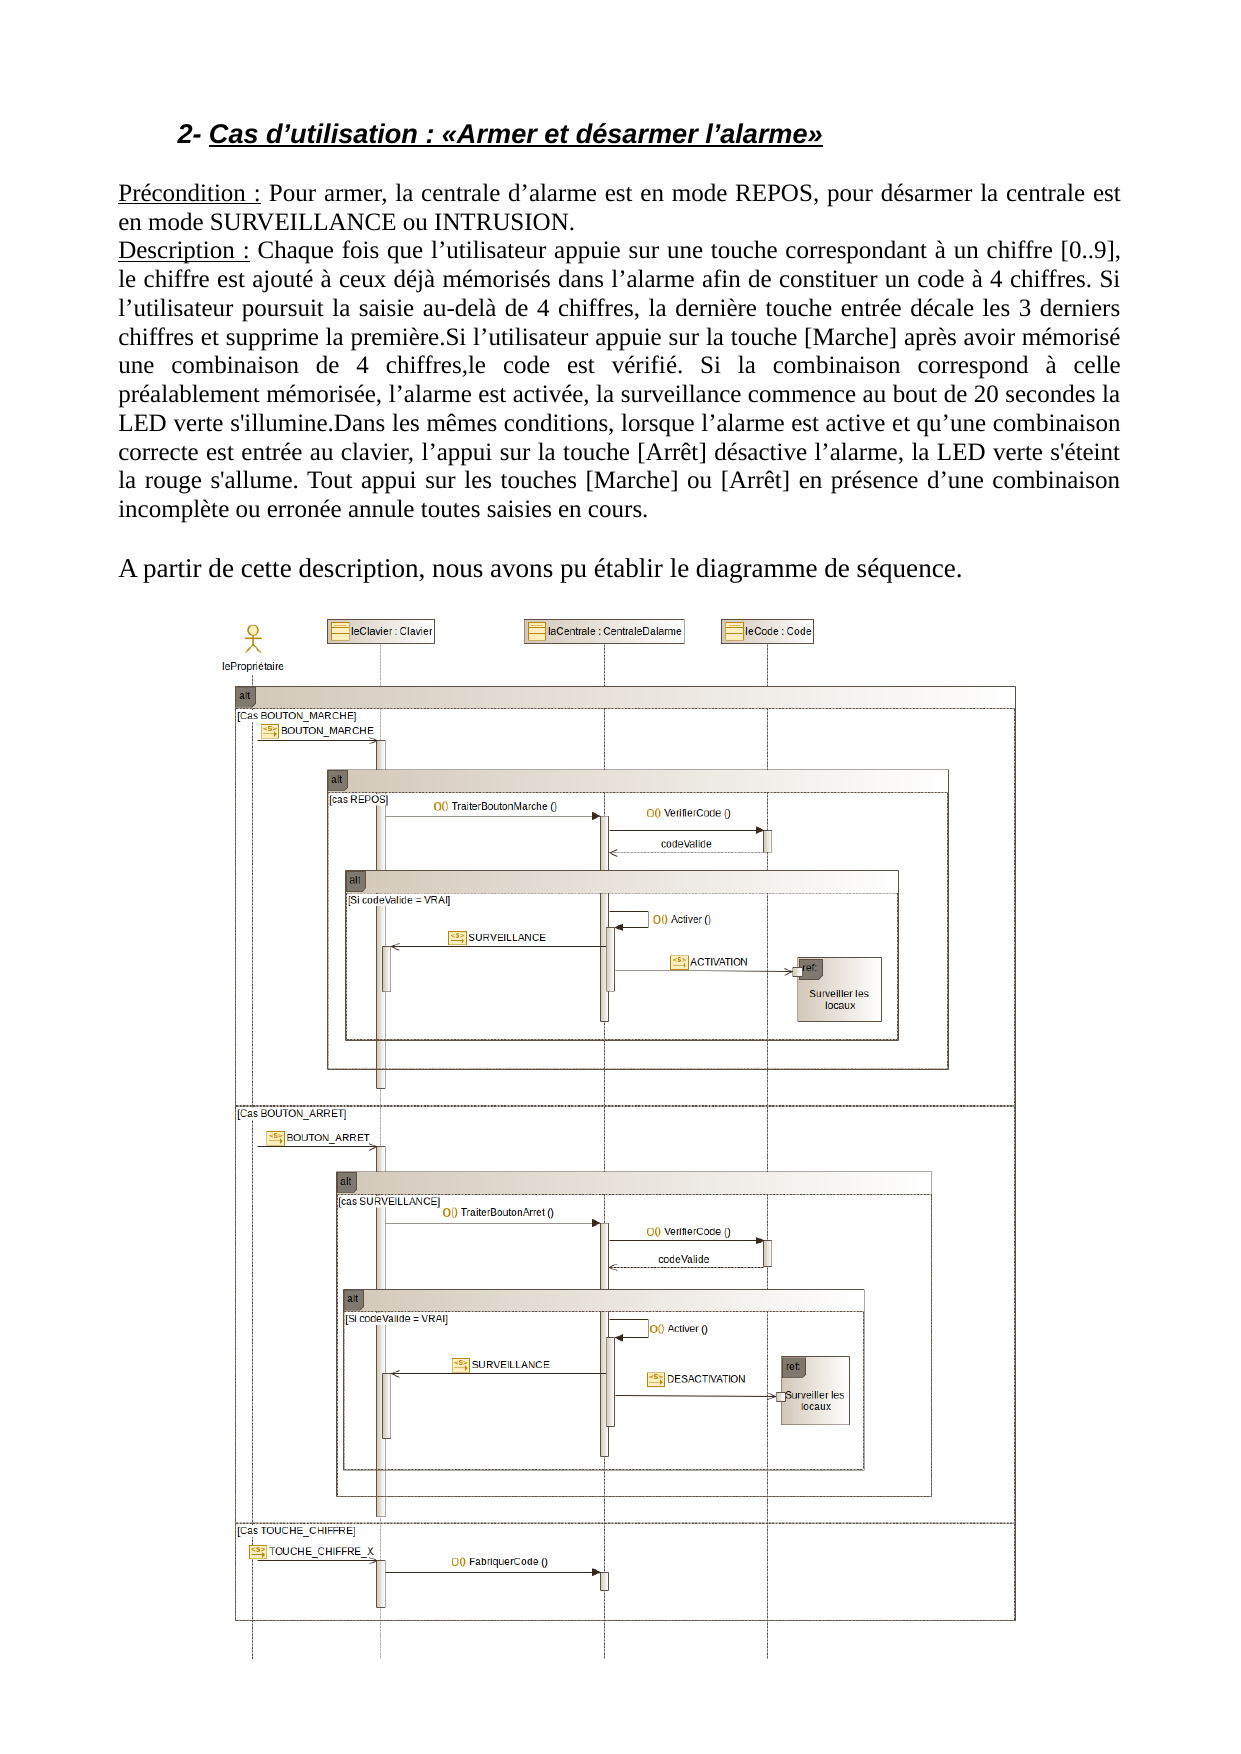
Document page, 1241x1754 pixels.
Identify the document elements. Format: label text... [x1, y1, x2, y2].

text A partir de cette description, nous avons pu établir le diagramme de séquence. [118, 552, 1122, 583]
subtitle Cas d’utilisation : «Armer et désarmer l’alarme» [118, 118, 1122, 149]
text Description : Chaque fois que l’utilisateur appuie sur une touche correspondant à un chiffre [0..9], le chiffre est ajouté à ceux déjà mémorisés dans l’alarme afin de constituer un code à 4 chiffres. Si l’utilisateur poursuit la saisie au-delà de 4 chiffres, la dernière touche entrée décale les 3 derniers chiffres et supprime la première.Si l’utilisateur appuie sur la touche [Marche] après avoir mémorisé une combinaison de 4 chiffres,le code est vérifié. Si la combinaison correspond à celle préalablement mémorisée, l’alarme est activée, la surveillance commence au bout de 20 secondes la LED verte s'illumine.Dans les mêmes conditions, lorsque l’alarme est active et qu’une combinaison correcte est entrée au clavier, l’appui sur la touche [Arrêt] désactive l’alarme, la LED verte s'éteint la rouge s'allume. Tout appui sur les touches [Marche] ou [Arrêt] en présence d’une combinaison incomplète ou erronée annule toutes saisies en cours. [118, 236, 1122, 523]
picture [169, 610, 1024, 1659]
text Précondition : Pour armer, la centrale d’alarme est en mode REPOS, pour désarmer la centrale est en mode SURVEILLANCE ou INTRUSION. [118, 178, 1122, 236]
